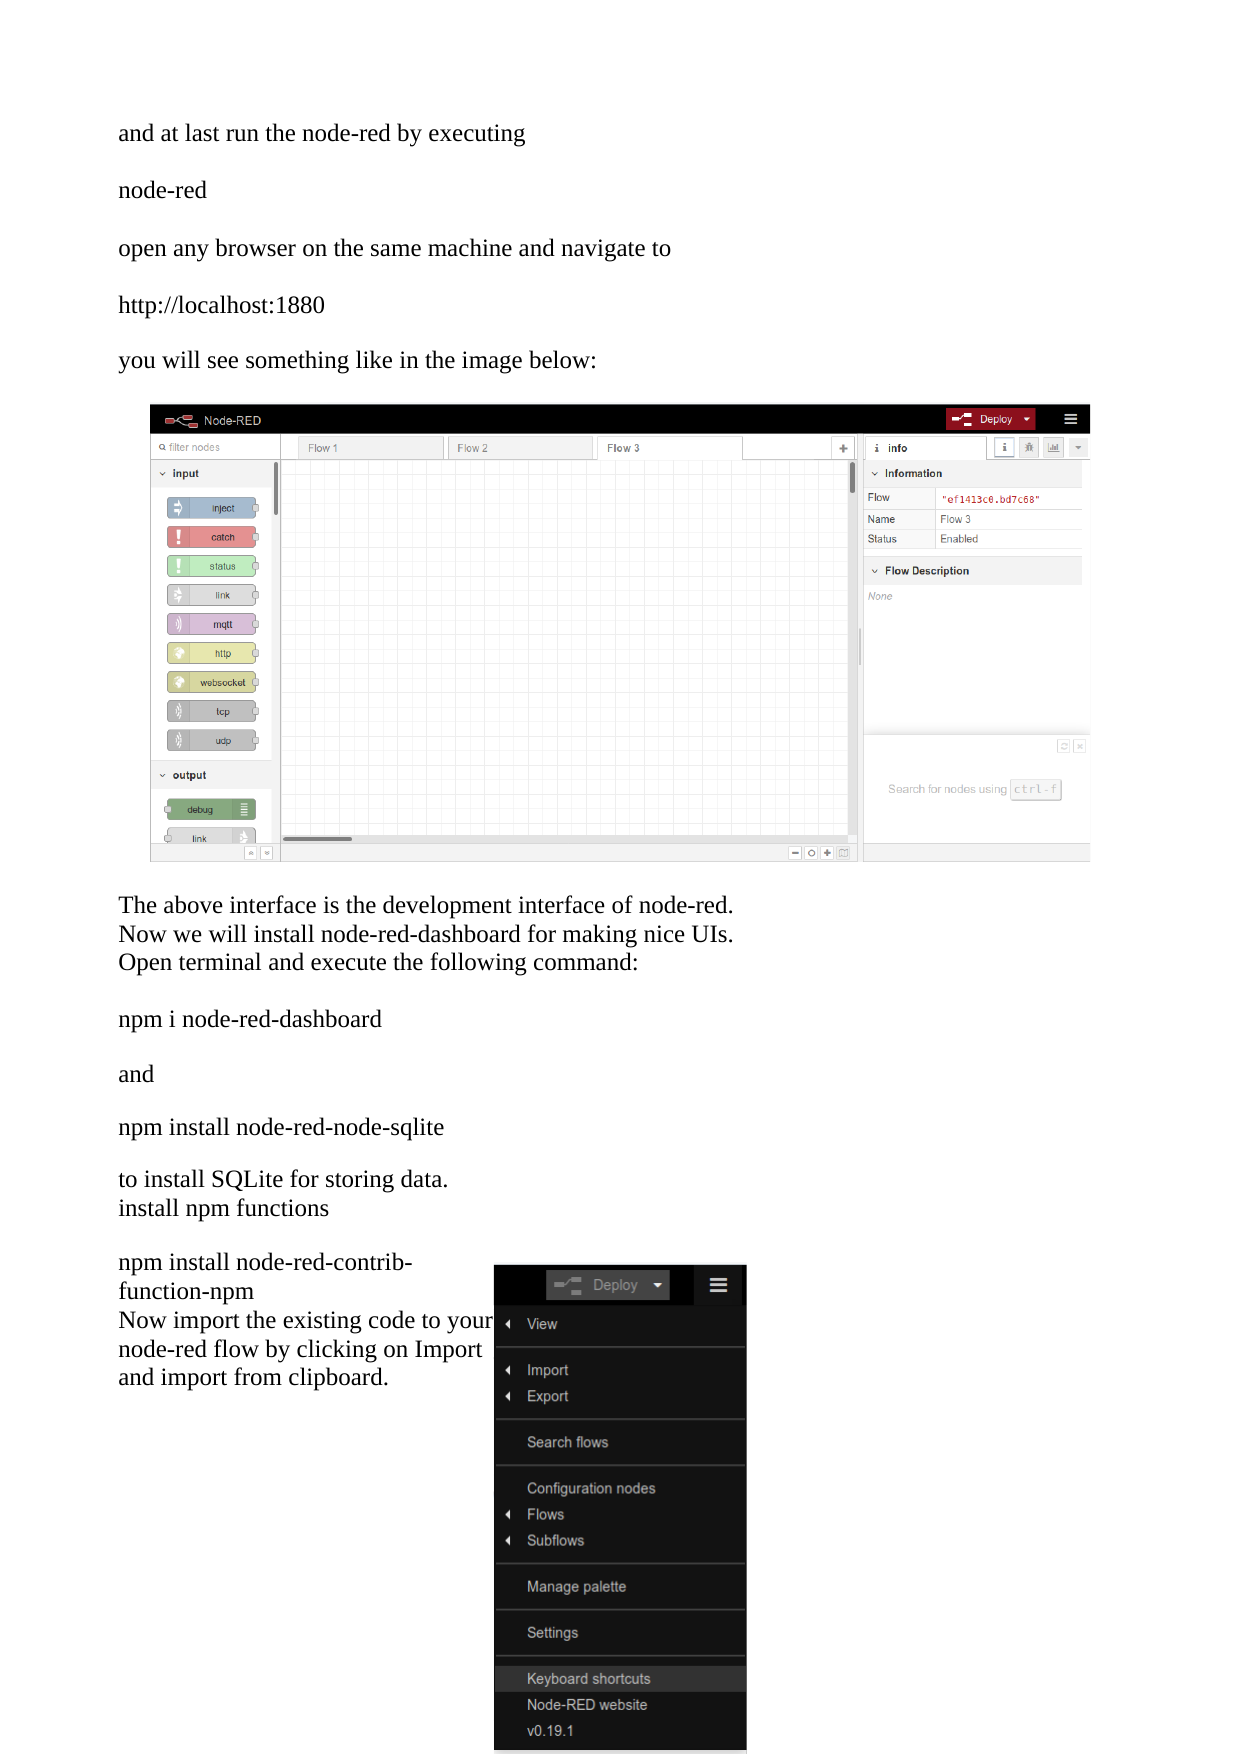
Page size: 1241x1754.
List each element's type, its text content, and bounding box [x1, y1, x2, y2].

text Now import the existing code to your node-red flow by clicking on Import and import from clipboard. [118, 1305, 493, 1391]
text http://localhost:1880 [118, 291, 1122, 319]
text you will see something like in the image below: [118, 345, 1122, 374]
text and at last run the node-red by executing [118, 118, 1122, 147]
text node-red [118, 176, 1122, 204]
text install npm functions [118, 1193, 1122, 1222]
text open any browser on the same machine and navigate to [118, 233, 1122, 262]
text The above interface is the development interface of node-red. [118, 890, 1122, 919]
text npm install node-red-node-sqlite [118, 1112, 1122, 1140]
text Now we will install node-red-dashboard for making nice UIs. [118, 919, 1122, 947]
text [747, 1305, 1122, 1391]
text Open terminal and execute the following command: [118, 947, 1122, 976]
picture [493, 1262, 747, 1754]
text and [118, 1059, 1122, 1088]
text to install SQLite for storing data. [118, 1164, 1122, 1193]
text npm install node-red-contrib-function-npm [118, 1247, 1122, 1305]
text npm i node-red-dashboard [118, 1004, 1122, 1033]
picture [150, 402, 1091, 862]
